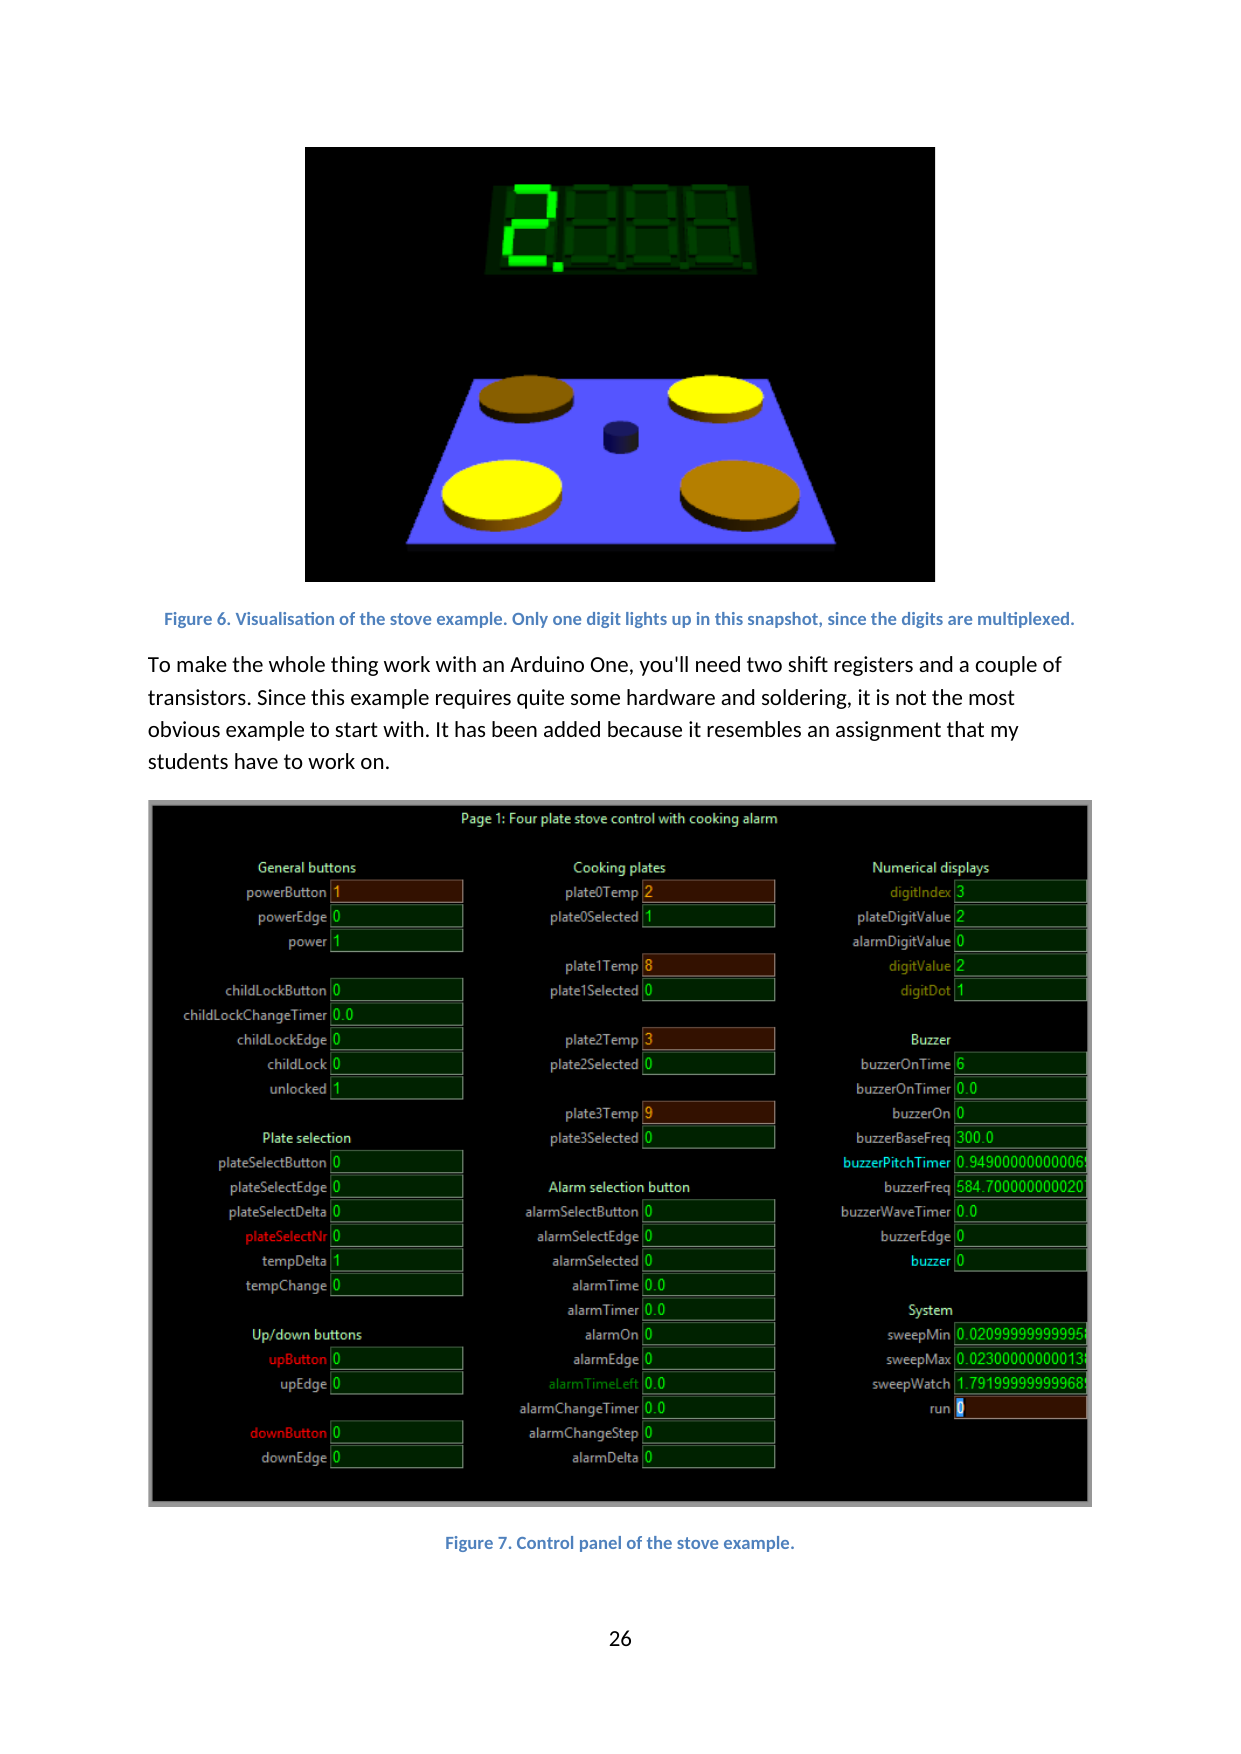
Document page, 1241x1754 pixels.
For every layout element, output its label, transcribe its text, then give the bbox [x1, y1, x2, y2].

picture [148, 800, 1092, 1507]
text Figure 6. Visualisation of the stove example. Only one digit lights up in this snapshot, since the digits are multiplexed. [148, 607, 1093, 630]
picture [305, 147, 936, 582]
text To make the whole thing work with an Arduino One, you'll need two shift registers and a couple of transistors. Since this example requires quite some hardware and soldering, it is not the most obvious example to start with. It has been added because it resembles an assignment that my students have to work on. [148, 651, 1093, 775]
text Figure 7. Control panel of the stove example. [148, 1532, 1093, 1554]
